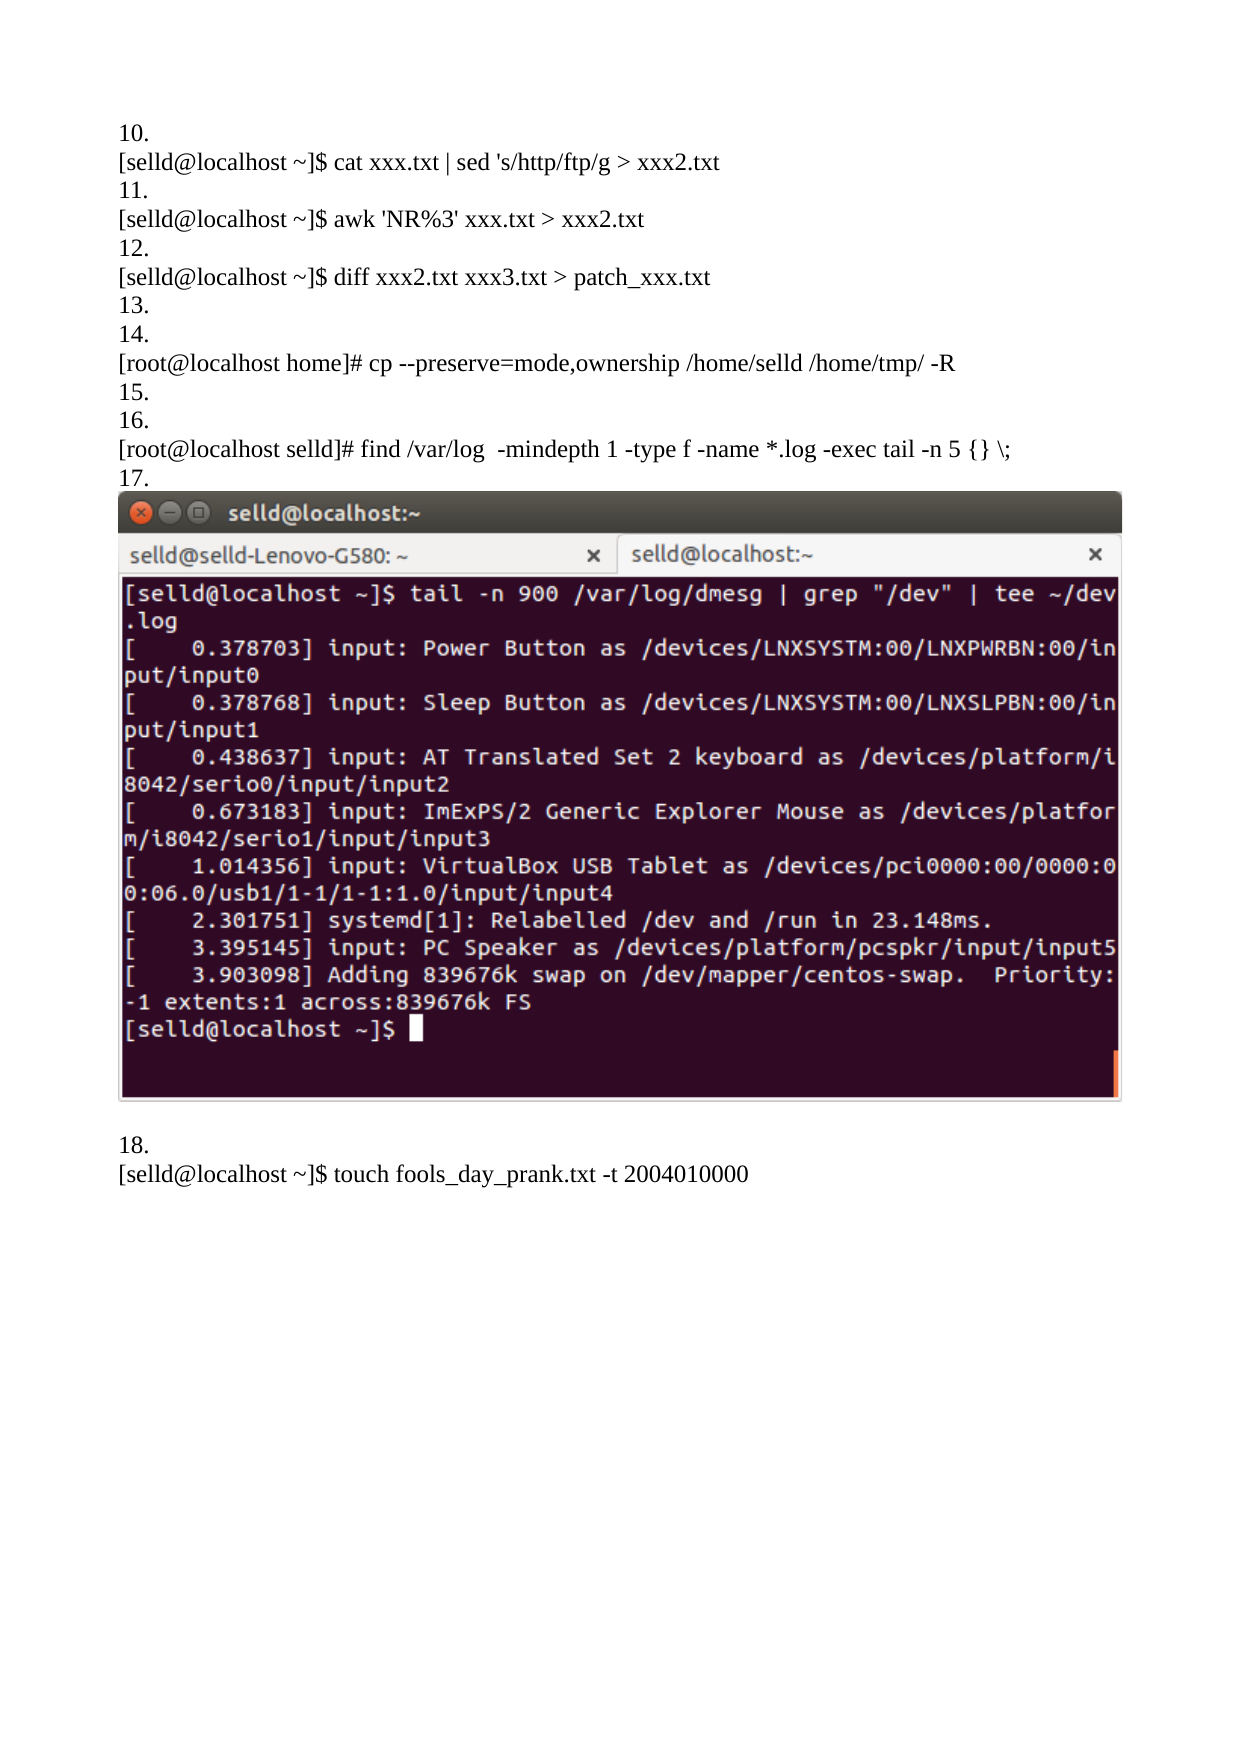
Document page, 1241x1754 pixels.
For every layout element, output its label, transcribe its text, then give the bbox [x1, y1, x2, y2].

text 18. [118, 1131, 1122, 1159]
text [root@localhost home]# cp --preserve=mode,ownership /home/selld /home/tmp/ -R [118, 348, 1122, 377]
text [selld@localhost ~]$ diff xxx2.txt xxx3.txt > patch_xxx.txt [118, 262, 1122, 291]
text 14. [118, 319, 1122, 348]
text [selld@localhost ~]$ touch fools_day_prank.txt -t 2004010000 [118, 1159, 1122, 1188]
text [selld@localhost ~]$ awk 'NR%3' xxx.txt > xxx2.txt [118, 204, 1122, 233]
picture [118, 491, 1123, 1102]
text 10. [118, 118, 1122, 147]
text [selld@localhost ~]$ cat xxx.txt | sed 's/http/ftp/g > xxx2.txt [118, 147, 1122, 176]
text 13. [118, 291, 1122, 319]
text 11. [118, 176, 1122, 204]
text [root@localhost selld]# find /var/log -mindepth 1 -type f -name *.log -exec tail -n 5 {} \; [118, 434, 1122, 463]
text 15. [118, 377, 1122, 406]
text 16. [118, 406, 1122, 434]
text 17. [118, 463, 1122, 491]
text 12. [118, 233, 1122, 262]
